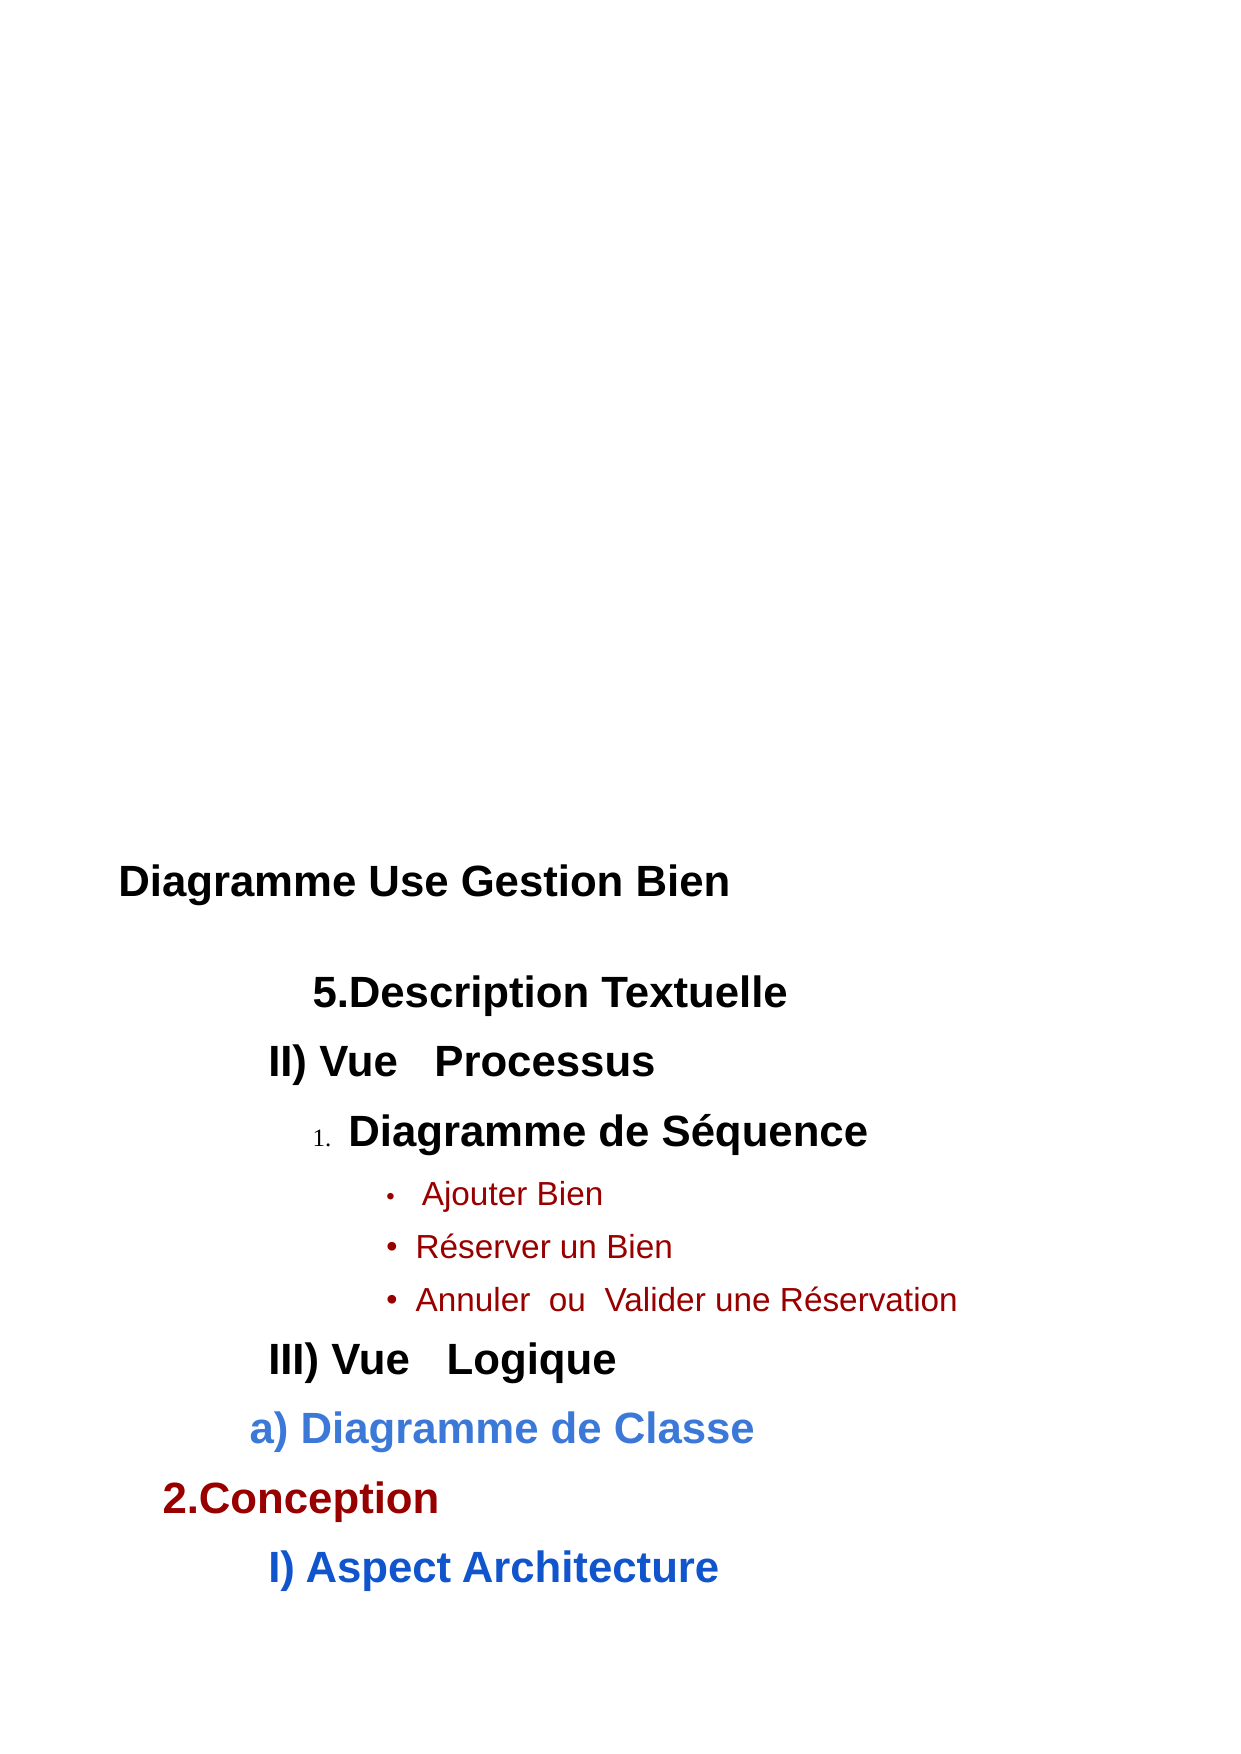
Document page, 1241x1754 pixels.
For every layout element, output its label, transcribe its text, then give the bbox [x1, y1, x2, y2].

text III) Vue Logique [268, 1333, 1122, 1384]
text Diagramme Use Gestion Bien [118, 856, 1122, 906]
list Diagramme de Séquence [312, 1105, 1122, 1155]
list Réserver un Bien [386, 1227, 1122, 1266]
list Ajouter Bien [386, 1174, 1122, 1213]
list Description Textuelle [312, 966, 1122, 1016]
text II) Vue Processus [268, 1036, 1122, 1086]
text I) Aspect Architecture [268, 1542, 1122, 1592]
text a) Diagramme de Classe [193, 1403, 1122, 1453]
list Conception [162, 1472, 1122, 1523]
list Annuler ou Valider une Réservation [386, 1280, 1122, 1319]
